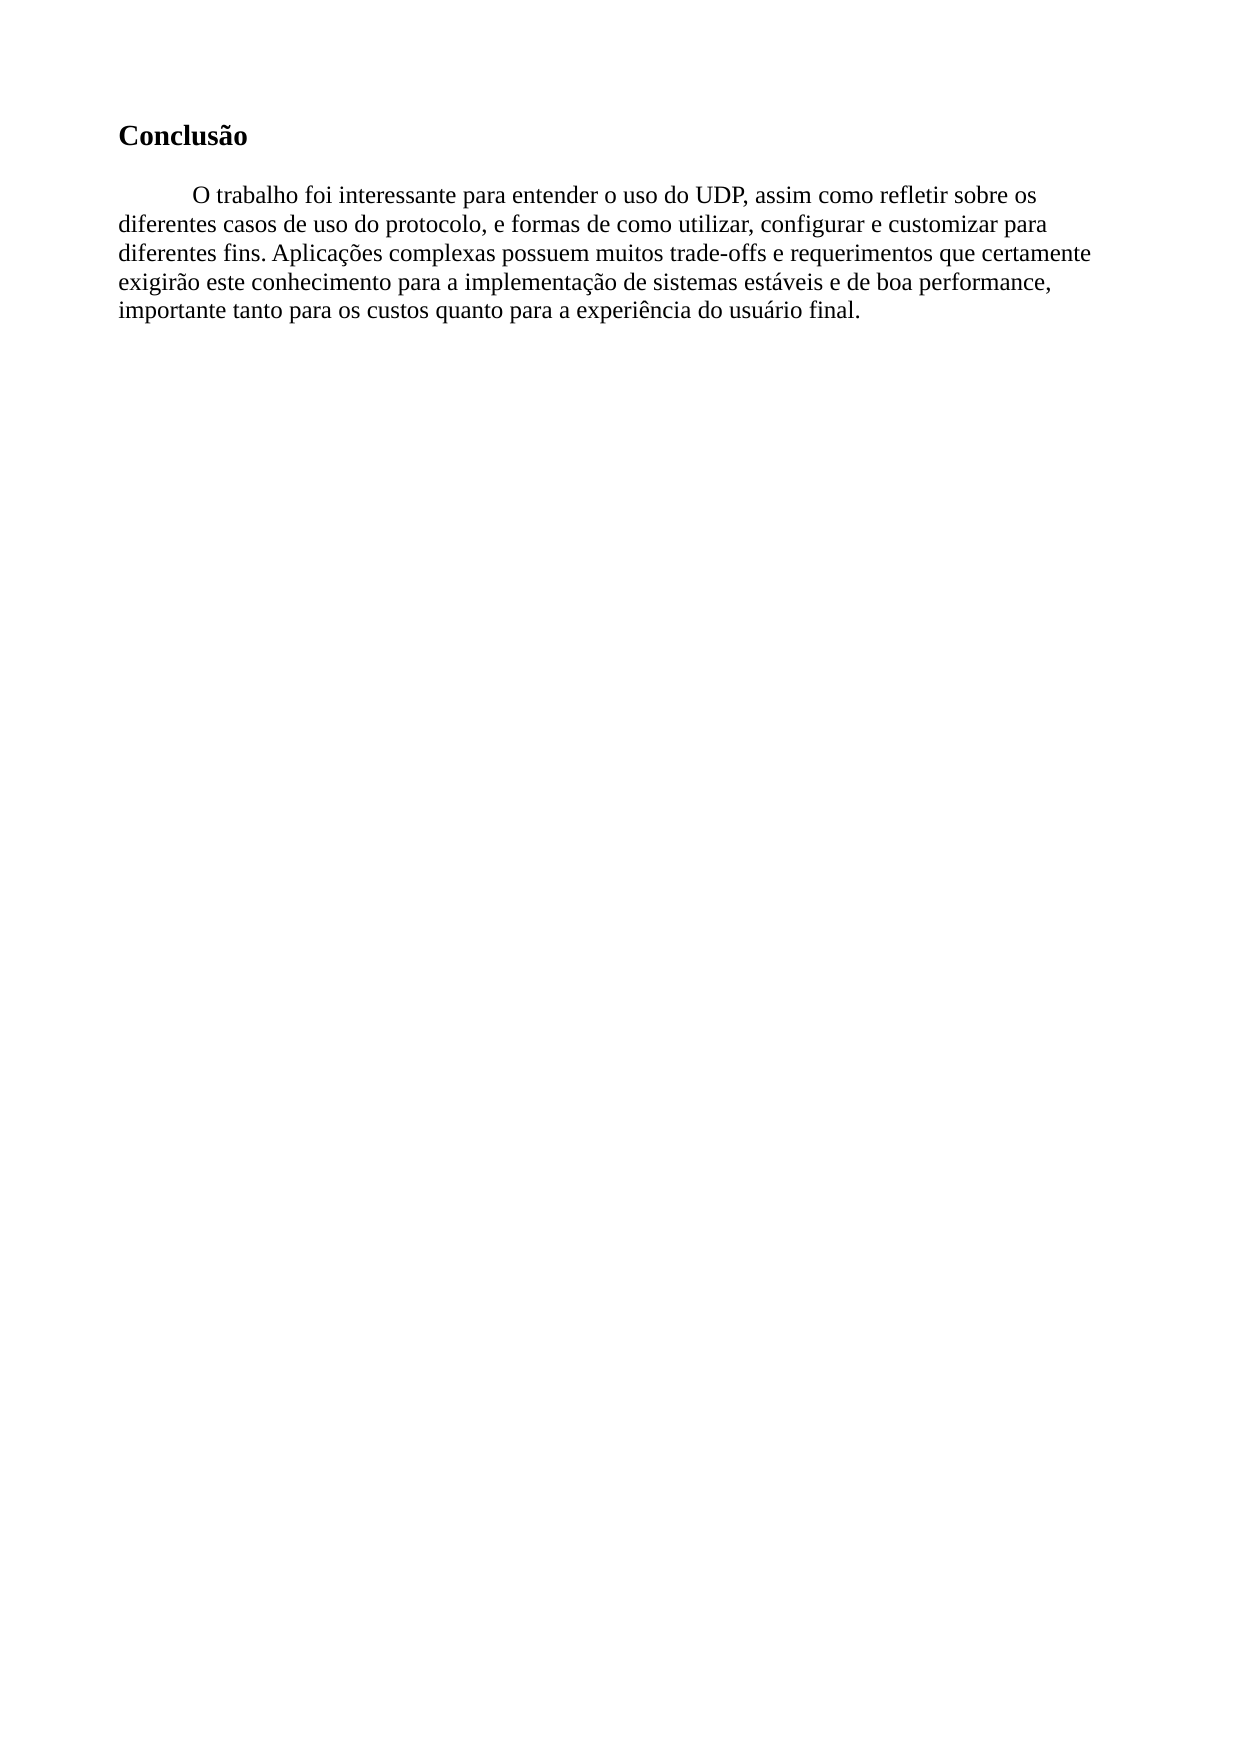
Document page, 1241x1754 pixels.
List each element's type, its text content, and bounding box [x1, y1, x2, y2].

text O trabalho foi interessante para entender o uso do UDP, assim como refletir sobre os diferentes casos de uso do protocolo, e formas de como utilizar, configurar e customizar para diferentes fins. Aplicações complexas possuem muitos trade-offs e requerimentos que certamente exigirão este conhecimento para a implementação de sistemas estáveis e de boa performance, importante tanto para os custos quanto para a experiência do usuário final. [118, 180, 1122, 324]
text Conclusão [118, 118, 1122, 152]
